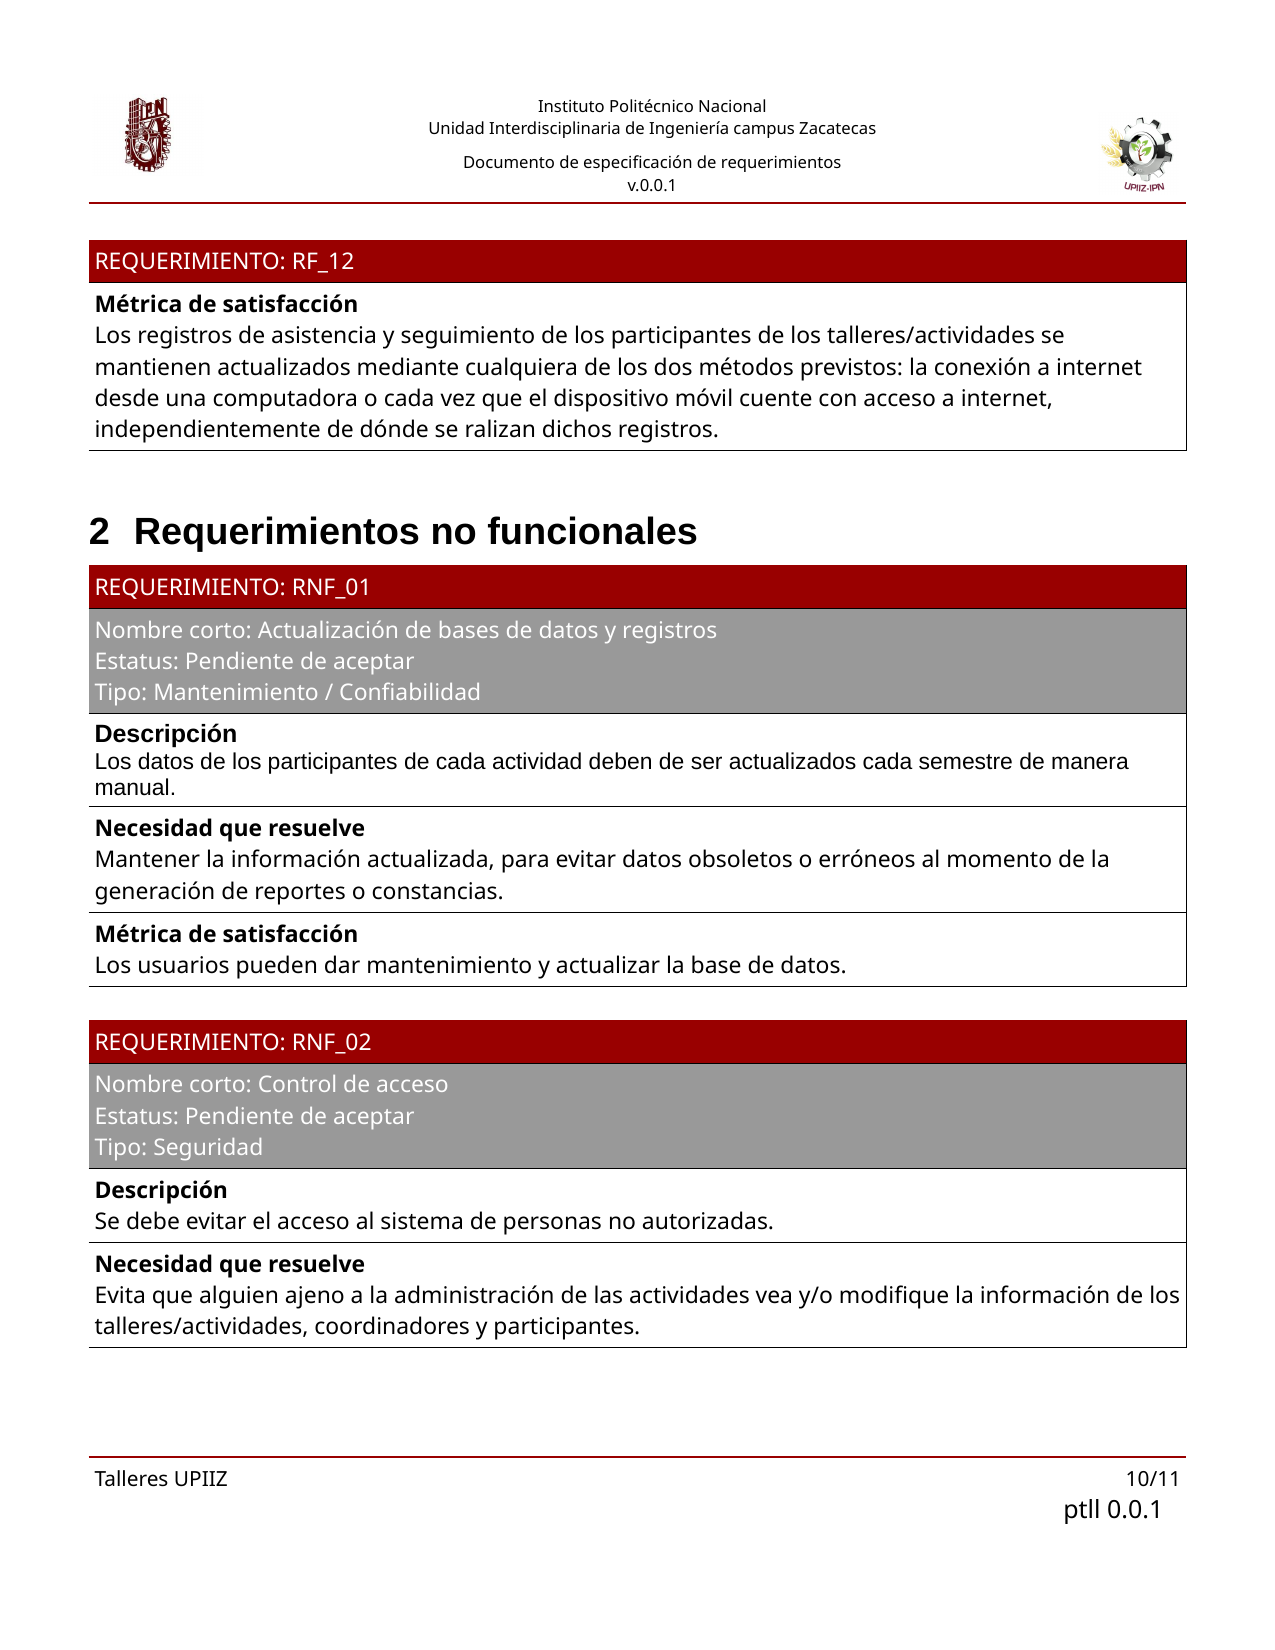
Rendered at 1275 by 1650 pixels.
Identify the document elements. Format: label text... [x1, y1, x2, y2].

table_header REQUERIMIENTO: RNF_02 [89, 1020, 1186, 1063]
table_cell Métrica de satisfacción Los registros de asistencia y seguimiento de los participantes de los talleres/actividades se mantienen actualizados mediante cualquiera de los dos métodos previstos: la conexión a internet desde una computadora o cada vez que el dispositivo móvil cuente con acceso a internet, independientemente de dónde se ralizan dichos registros. [89, 283, 1186, 450]
subtitle Requerimientos no funcionales [88, 509, 1186, 553]
table_cell Nombre corto: Control de acceso Estatus: Pendiente de aceptar Tipo: Seguridad [89, 1064, 1186, 1168]
table_header REQUERIMIENTO: RNF_01 [89, 565, 1186, 608]
table_header REQUERIMIENTO: RF_12 [89, 240, 1186, 282]
table_cell Descripción Los datos de los participantes de cada actividad deben de ser actualizados cada semestre de manera manual. [89, 714, 1186, 806]
table_cell Descripción Se debe evitar el acceso al sistema de personas no autorizadas. [89, 1169, 1186, 1242]
table_cell Necesidad que resuelve Mantener la información actualizada, para evitar datos obsoletos o erróneos al momento de la generación de reportes o constancias. [89, 807, 1186, 912]
table_cell Métrica de satisfacción Los usuarios pueden dar mantenimiento y actualizar la base de datos. [89, 913, 1186, 986]
table_cell Necesidad que resuelve Evita que alguien ajeno a la administración de las actividades vea y/o modifique la información de los talleres/actividades, coordinadores y participantes. [89, 1243, 1186, 1347]
picture [91, 94, 205, 176]
table_cell Nombre corto: Actualización de bases de datos y registros Estatus: Pendiente de aceptar Tipo: Mantenimiento / Confiabilidad [89, 609, 1186, 713]
picture [1097, 112, 1179, 195]
